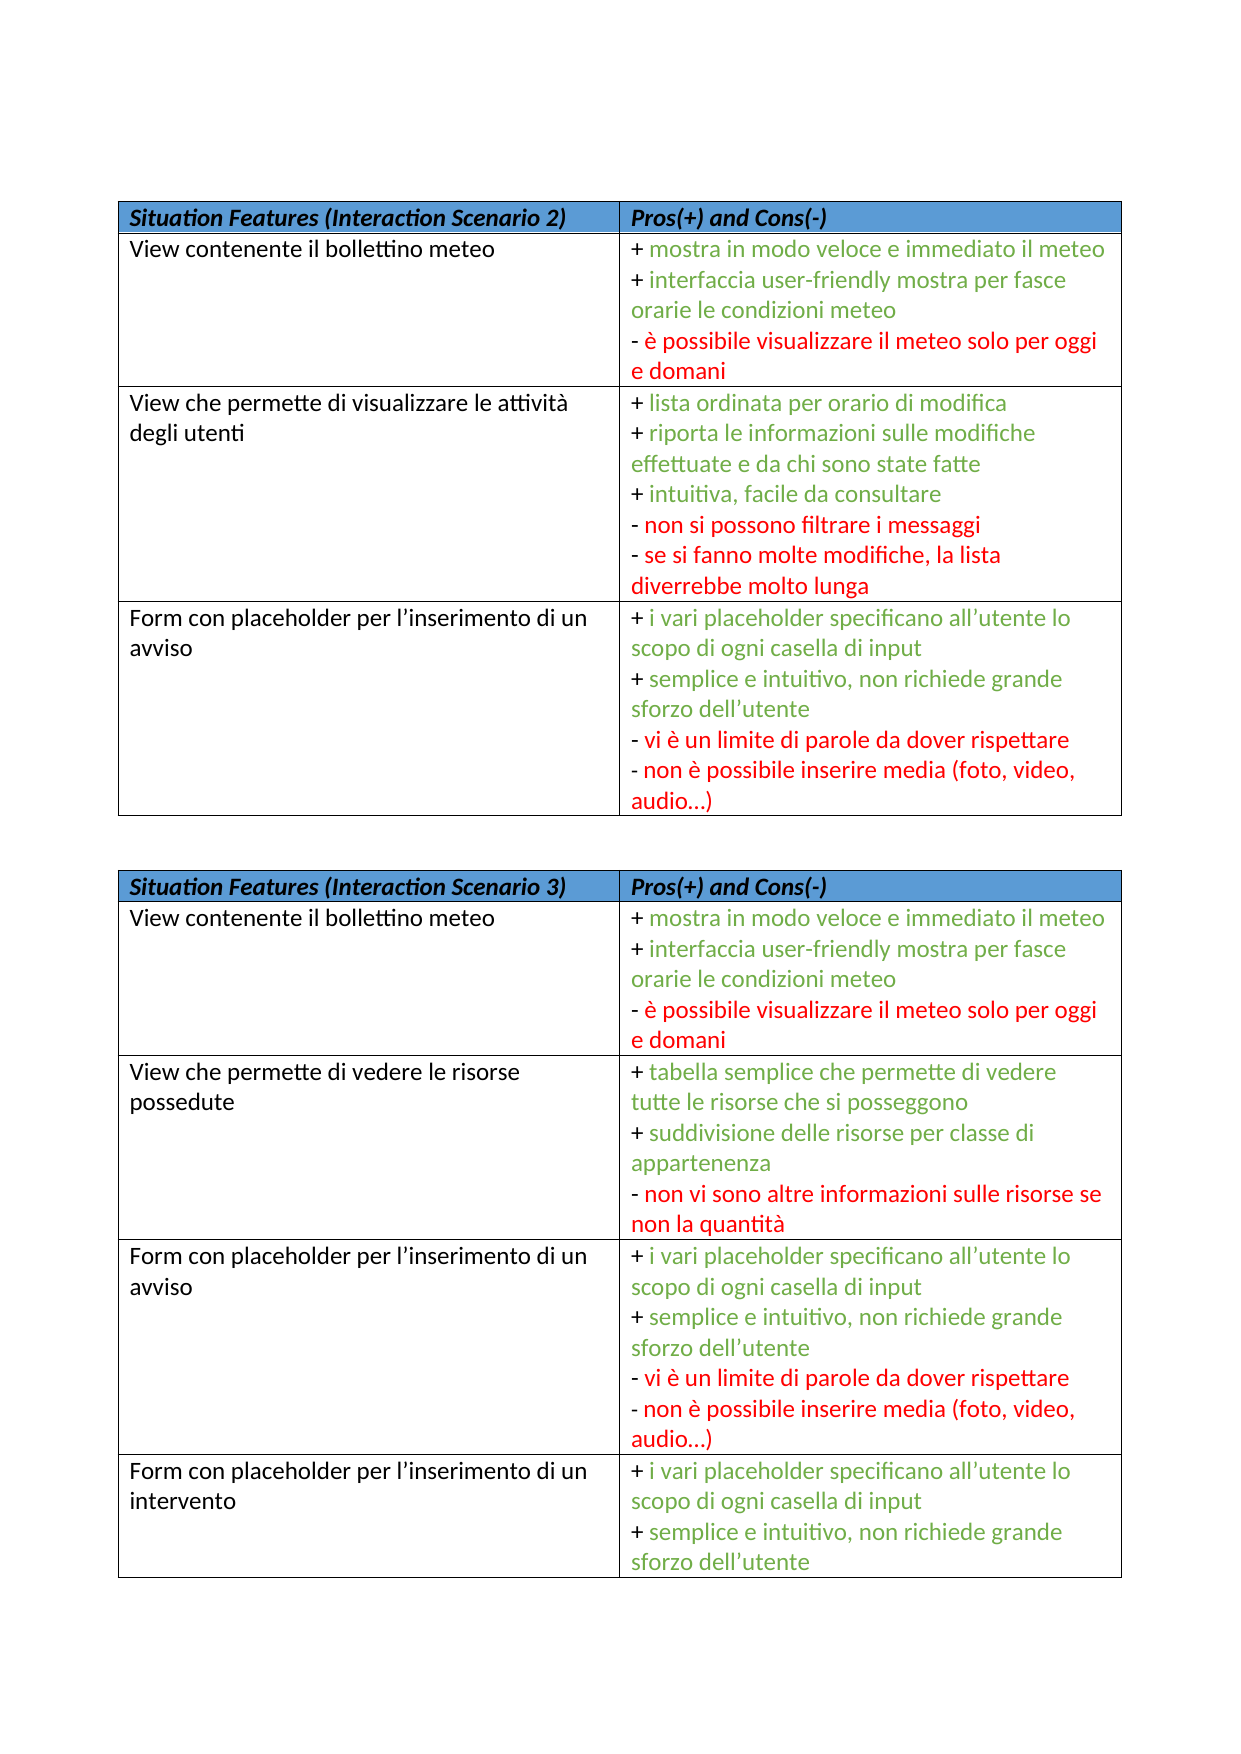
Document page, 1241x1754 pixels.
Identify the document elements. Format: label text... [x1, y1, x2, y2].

table_header Pros(+) and Cons(-) [620, 202, 1121, 232]
table_cell + mostra in modo veloce e immediato il meteo + interfaccia user-friendly mostra per fasce orarie le condizioni meteo - è possibile visualizzare il meteo solo per oggi e domani [620, 902, 1121, 1055]
table_cell Form con placeholder per l’inserimento di un avviso [119, 1240, 619, 1454]
table_cell + tabella semplice che permette di vedere tutte le risorse che si posseggono + suddivisione delle risorse per classe di appartenenza - non vi sono altre informazioni sulle risorse se non la quantità [620, 1056, 1121, 1239]
table_cell Form con placeholder per l’inserimento di un avviso [119, 602, 619, 815]
table_header Situation Features (Interaction Scenario 2) [119, 202, 619, 232]
table_cell + mostra in modo veloce e immediato il meteo + interfaccia user-friendly mostra per fasce orarie le condizioni meteo - è possibile visualizzare il meteo solo per oggi e domani [620, 234, 1121, 386]
table_cell View che permette di vedere le risorse possedute [119, 1056, 619, 1239]
table_cell + lista ordinata per orario di modifica + riporta le informazioni sulle modifiche effettuate e da chi sono state fatte + intuitiva, facile da consultare - non si possono filtrare i messaggi - se si fanno molte modifiche, la lista diverrebbe molto lunga [620, 387, 1121, 601]
table_header Pros(+) and Cons(-) [620, 871, 1121, 901]
table_cell Form con placeholder per l’inserimento di un intervento [119, 1455, 619, 1577]
table_cell + i vari placeholder specificano all’utente lo scopo di ogni casella di input + semplice e intuitivo, non richiede grande sforzo dell’utente - vi è un limite di parole da dover rispettare - non è possibile inserire media (foto, video, audio…) [620, 1240, 1121, 1454]
table_cell View contenente il bollettino meteo [119, 234, 619, 386]
table_cell + i vari placeholder specificano all’utente lo scopo di ogni casella di input + semplice e intuitivo, non richiede grande sforzo dell’utente [620, 1455, 1121, 1577]
table_cell View che permette di visualizzare le attività degli utenti [119, 387, 619, 601]
table_cell View contenente il bollettino meteo [119, 902, 619, 1055]
table_cell + i vari placeholder specificano all’utente lo scopo di ogni casella di input + semplice e intuitivo, non richiede grande sforzo dell’utente - vi è un limite di parole da dover rispettare - non è possibile inserire media (foto, video, audio…) [620, 602, 1121, 815]
table_header Situation Features (Interaction Scenario 3) [119, 871, 619, 901]
